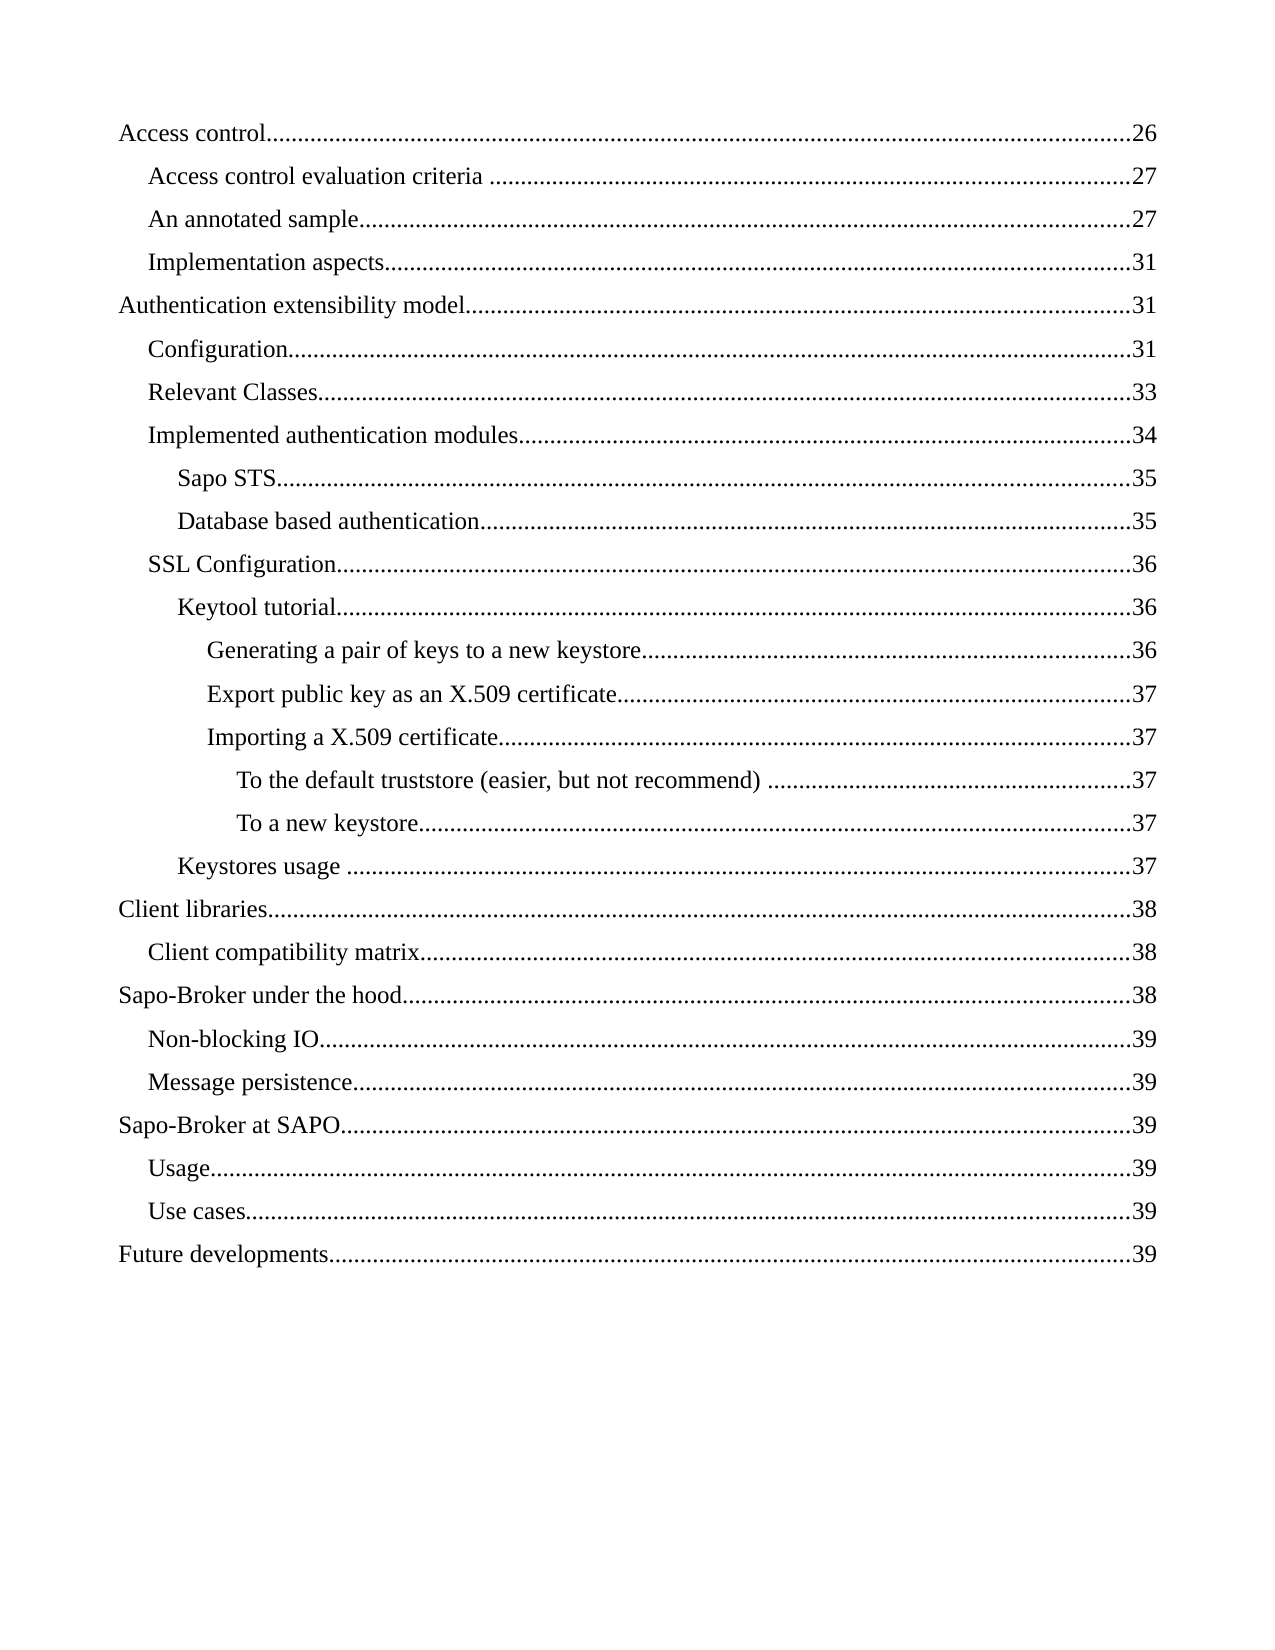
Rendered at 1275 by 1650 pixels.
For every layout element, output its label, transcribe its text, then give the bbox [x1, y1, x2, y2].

text Importing a X.509 certificate 37 [207, 722, 1157, 751]
text Access control 26 [118, 118, 1157, 147]
text Implementation aspects 31 [148, 247, 1157, 276]
text Sapo-Broker under the hood 38 [118, 981, 1157, 1009]
text Non-blocking IO 39 [148, 1024, 1157, 1052]
text Keytool tutorial 36 [177, 592, 1157, 621]
text Keystores usage 37 [177, 851, 1157, 880]
text Usage 39 [148, 1153, 1157, 1182]
text Message persistence 39 [148, 1067, 1157, 1096]
text Client libraries 38 [118, 894, 1157, 923]
text Implemented authentication modules 34 [148, 420, 1157, 449]
text Sapo-Broker at SAPO 39 [118, 1110, 1157, 1139]
text Authentication extensibility model 31 [118, 291, 1157, 319]
text Export public key as an X.509 certificate 37 [207, 679, 1157, 707]
text To the default truststore (easier, but not recommend) 37 [236, 765, 1157, 794]
text Relevant Classes 33 [148, 377, 1157, 406]
text Future developments 39 [118, 1239, 1157, 1268]
text Access control evaluation criteria 27 [148, 161, 1157, 190]
text An annotated sample 27 [148, 204, 1157, 233]
text Use cases 39 [148, 1196, 1157, 1225]
text Generating a pair of keys to a new keystore 36 [207, 636, 1157, 664]
text Database based authentication 35 [177, 506, 1157, 535]
text SSL Configuration 36 [148, 549, 1157, 578]
text To a new keystore 37 [236, 808, 1157, 837]
text Sapo STS 35 [177, 463, 1157, 492]
text Client compatibility matrix 38 [148, 937, 1157, 966]
text Configuration 31 [148, 334, 1157, 362]
